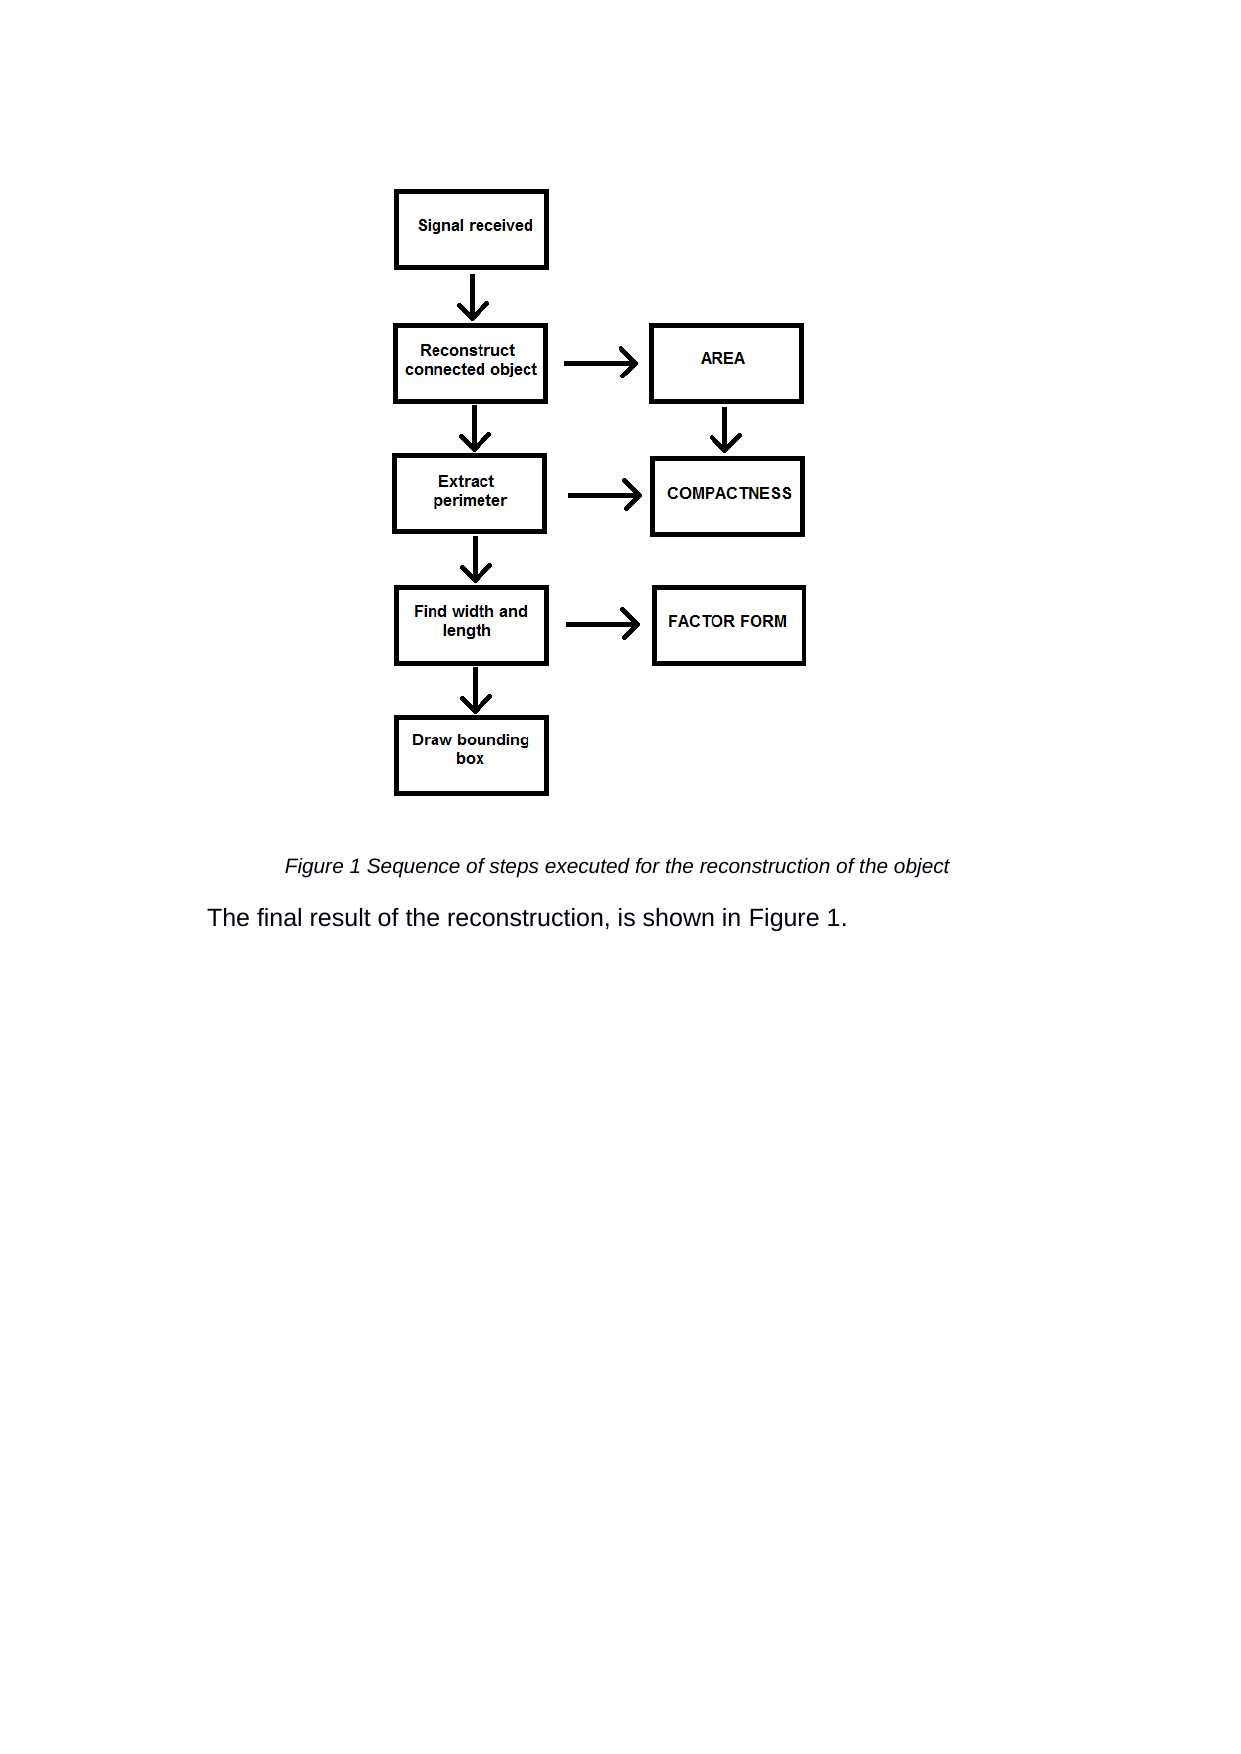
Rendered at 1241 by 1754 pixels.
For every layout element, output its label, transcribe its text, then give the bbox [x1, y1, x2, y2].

picture [342, 150, 898, 829]
text The final result of the reconstruction, is shown in Figure 1. [207, 903, 1033, 932]
text Figure 1 Sequence of steps executed for the reconstruction of the object [207, 854, 1033, 878]
